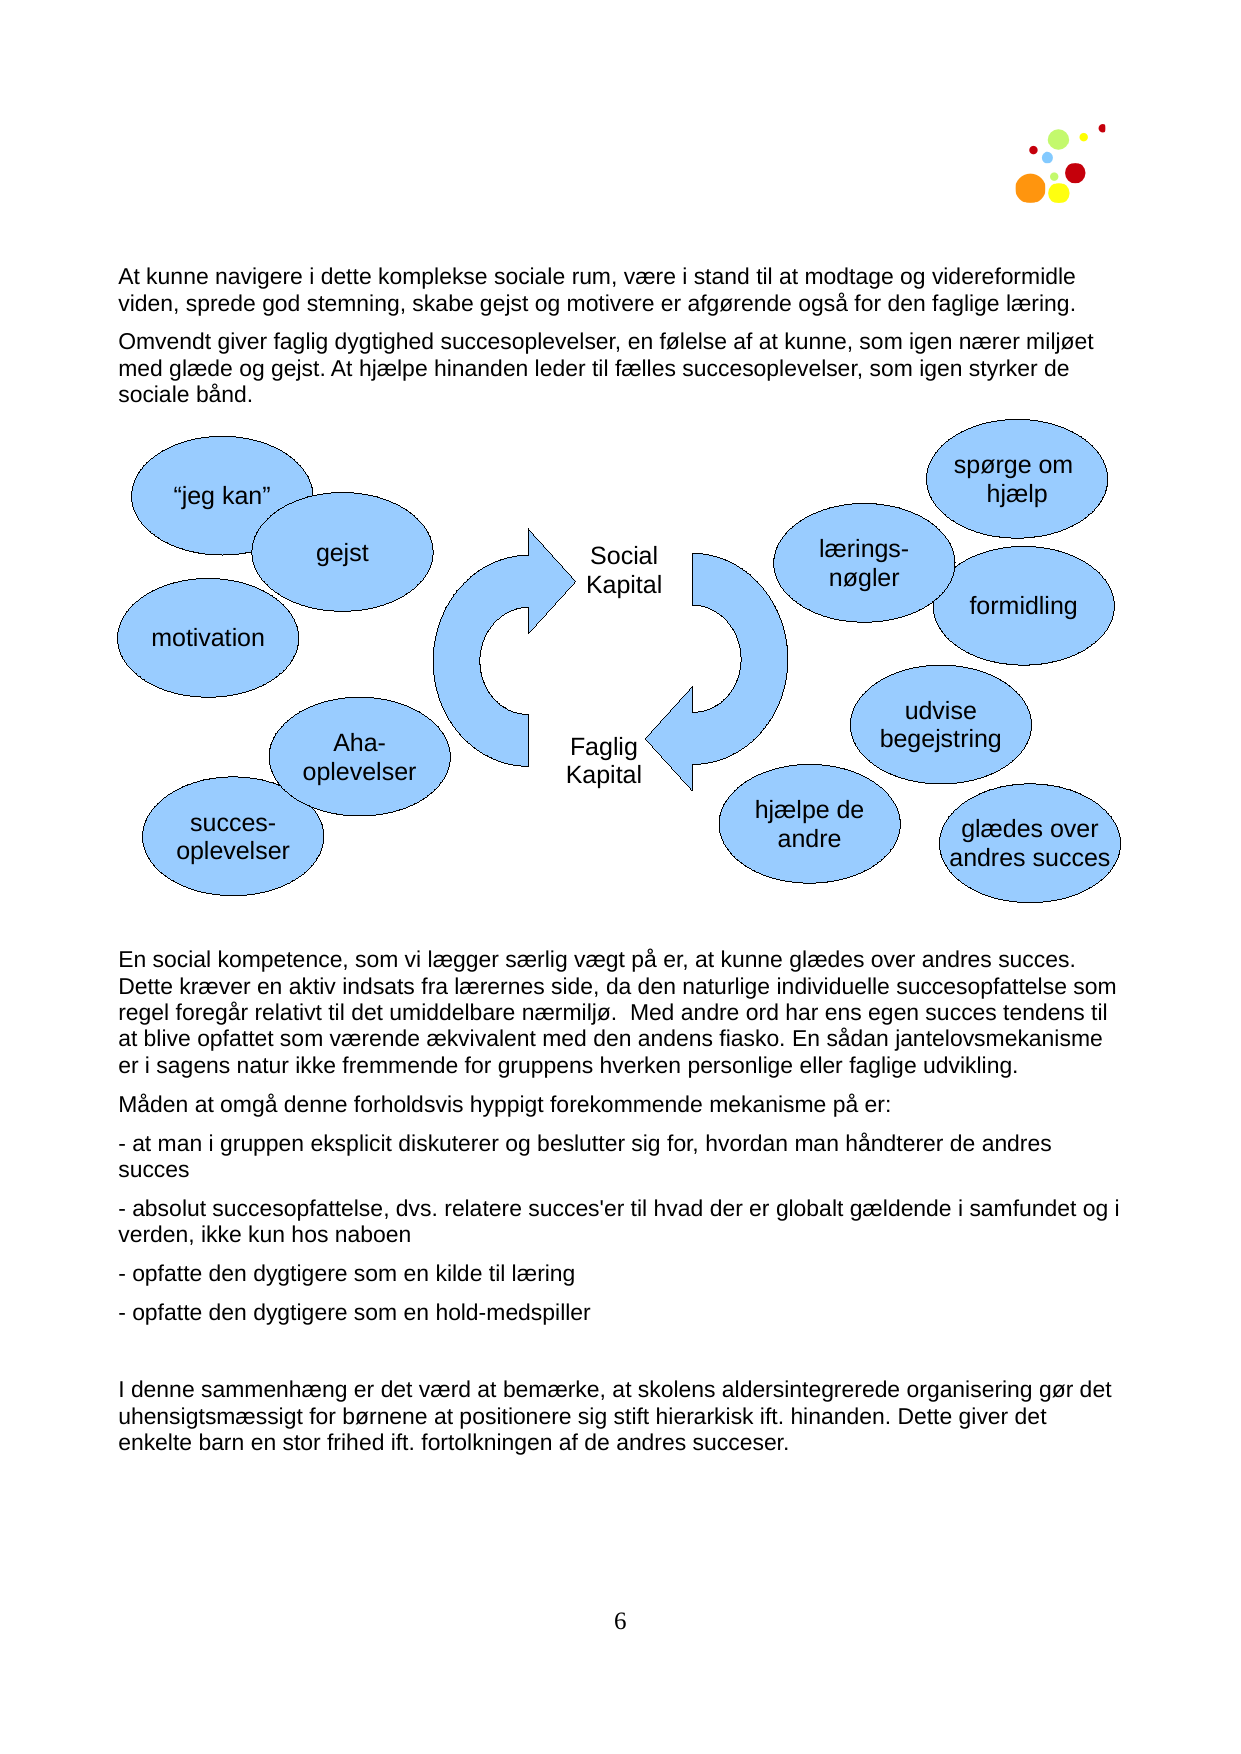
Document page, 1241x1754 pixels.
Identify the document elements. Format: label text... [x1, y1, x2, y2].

text - opfatte den dygtigere som en hold-medspiller [118, 1299, 1122, 1325]
text - absolut succesopfattelse, dvs. relatere succes'er til hvad der er globalt gældende i samfundet og i verden, ikke kun hos naboen [118, 1195, 1122, 1247]
text - opfatte den dygtigere som en kilde til læring [118, 1260, 1122, 1286]
text - at man i gruppen eksplicit diskuterer og beslutter sig for, hvordan man håndterer de andres succes [118, 1129, 1122, 1182]
text Omvendt giver faglig dygtighed succesoplevelser, en følelse af at kunne, som igen nærer miljøet med glæde og gejst. At hjælpe hinanden leder til fælles succesoplevelser, som igen styrker de sociale bånd. [118, 328, 1122, 407]
text I denne sammenhæng er det værd at bemærke, at skolens aldersintegrerede organisering gør det uhensigtsmæssigt for børnene at positionere sig stift hierarkisk ift. hinanden. Dette giver det enkelte barn en stor frihed ift. fortolkningen af de andres succeser. [118, 1376, 1122, 1456]
text En social kompetence, som vi lægger særlig vægt på er, at kunne glædes over andres succes. Dette kræver en aktiv indsats fra lærernes side, da den naturlige individuelle succesopfattelse som regel foregår relativt til det umiddelbare nærmiljø. Med andre ord har ens egen succes tendens til at blive opfattet som værende ækvivalent med den andens fiasko. En sådan jantelovsmekanisme er i sagens natur ikke fremmende for gruppens hverken personlige eller faglige udvikling. [118, 946, 1122, 1078]
text At kunne navigere i dette komplekse sociale rum, være i stand til at modtage og videreformidle viden, sprede god stemning, skabe gejst og motivere er afgørende også for den faglige læring. [118, 263, 1122, 316]
text Måden at omgå denne forholdsvis hyppigt forekommende mekanisme på er: [118, 1091, 1122, 1117]
picture [1015, 124, 1106, 203]
